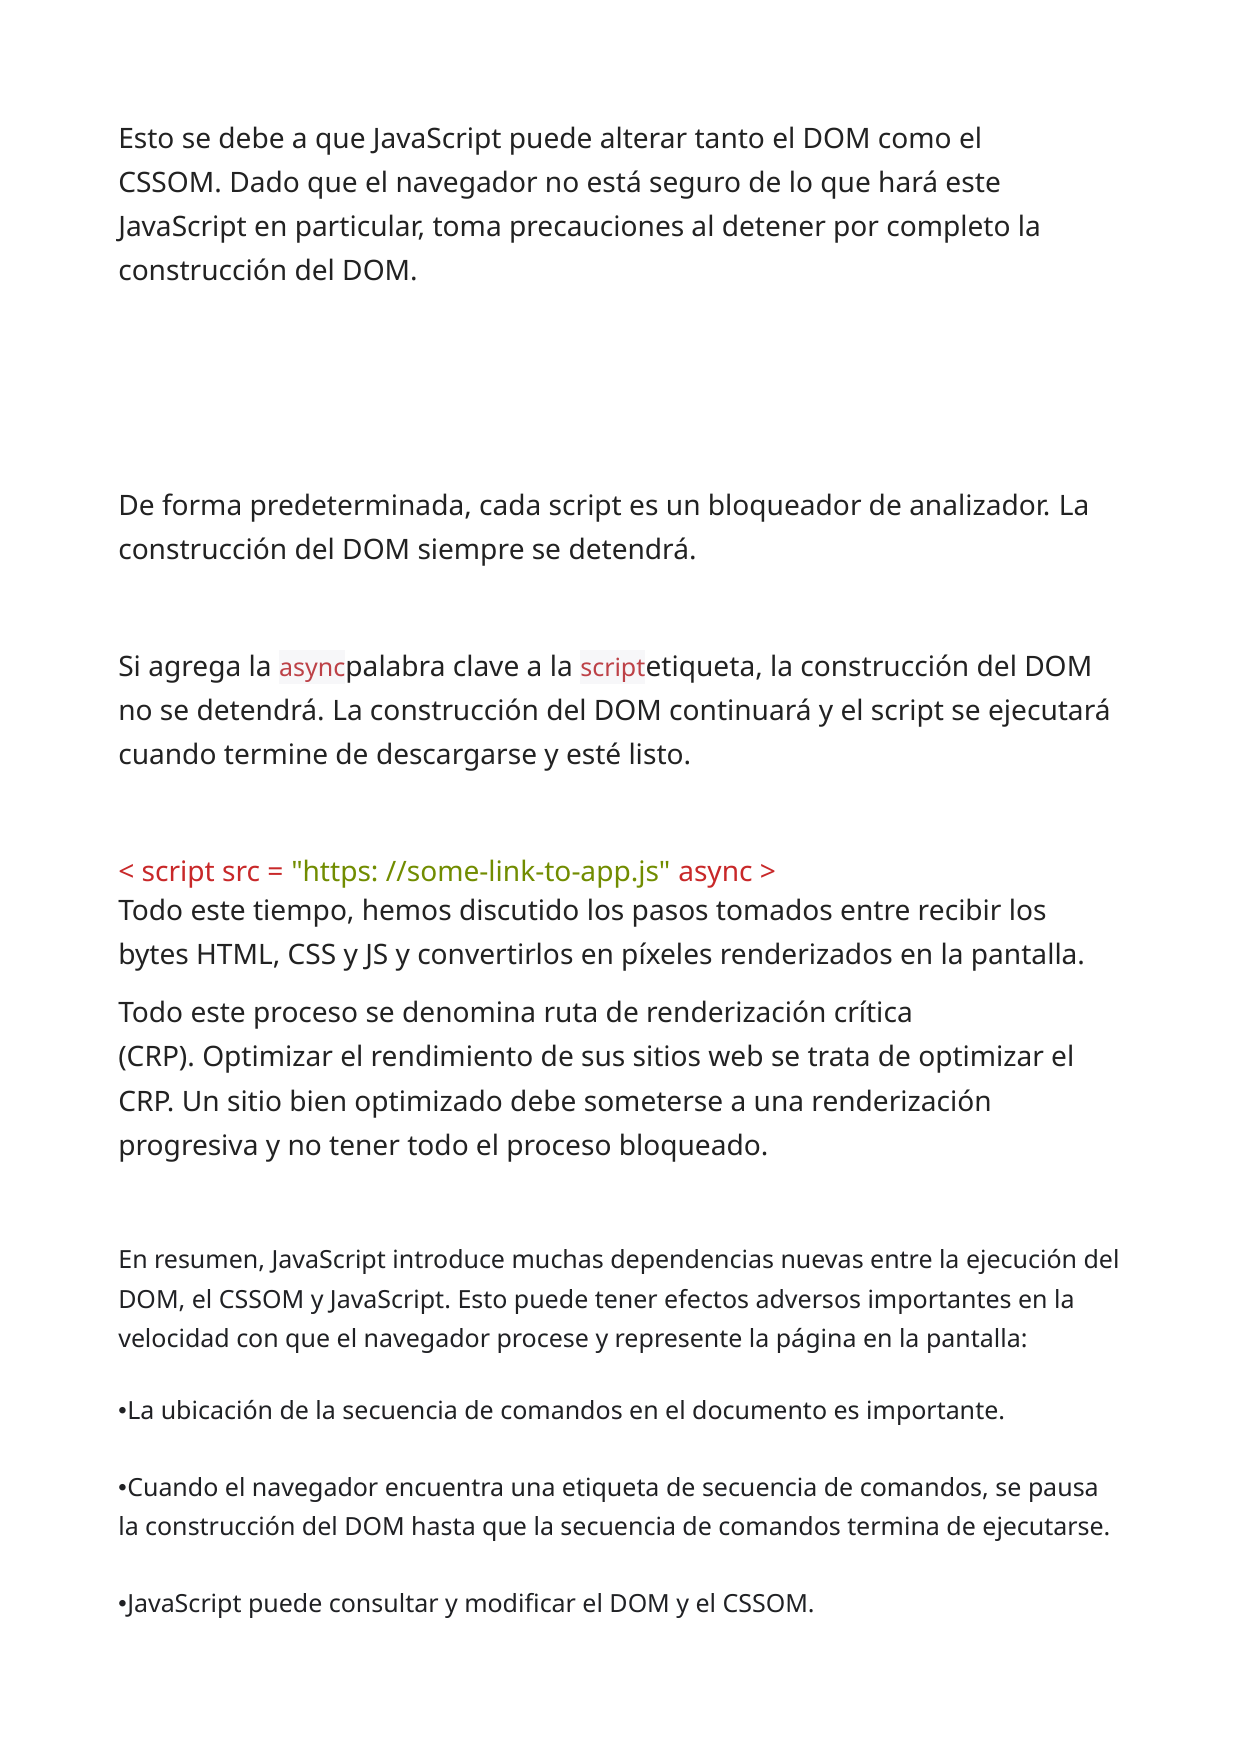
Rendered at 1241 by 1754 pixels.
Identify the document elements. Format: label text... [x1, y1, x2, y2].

list JavaScript puede consultar y modificar el DOM y el CSSOM. [118, 1586, 1122, 1619]
text Todo este proceso se denomina ruta de renderización crítica (CRP). Optimizar el rendimiento de sus sitios web se trata de optimizar el CRP. Un sitio bien optimizado debe someterse a una renderización progresiva y no tener todo el proceso bloqueado. [118, 993, 1122, 1163]
text En resumen, JavaScript introduce muchas dependencias nuevas entre la ejecución del DOM, el CSSOM y JavaScript. Esto puede tener efectos adversos importantes en la velocidad con que el navegador procese y represente la página en la pantalla: [118, 1242, 1122, 1354]
text < script src = "https: //some-link-to-app.js" async > [118, 852, 1122, 890]
list Cuando el navegador encuentra una etiqueta de secuencia de comandos, se pausa la construcción del DOM hasta que la secuencia de comandos termina de ejecutarse. [118, 1470, 1122, 1543]
text Todo este tiempo, hemos discutido los pasos tomados entre recibir los bytes HTML, CSS y JS y convertirlos en píxeles renderizados en la pantalla. [118, 890, 1122, 972]
text Si agrega la asyncpalabra clave a la scriptetiqueta, la construcción del DOM no se detendrá. La construcción del DOM continuará y el script se ejecutará cuando termine de descargarse y esté listo. [118, 646, 1122, 773]
text De forma predeterminada, cada script es un bloqueador de analizador. La construcción del DOM siempre se detendrá. [118, 485, 1122, 567]
text Esto se debe a que JavaScript puede alterar tanto el DOM como el CSSOM. Dado que el navegador no está seguro de lo que hará este JavaScript en particular, toma precauciones al detener por completo la construcción del DOM. [118, 118, 1122, 289]
list La ubicación de la secuencia de comandos en el documento es importante. [118, 1393, 1122, 1427]
